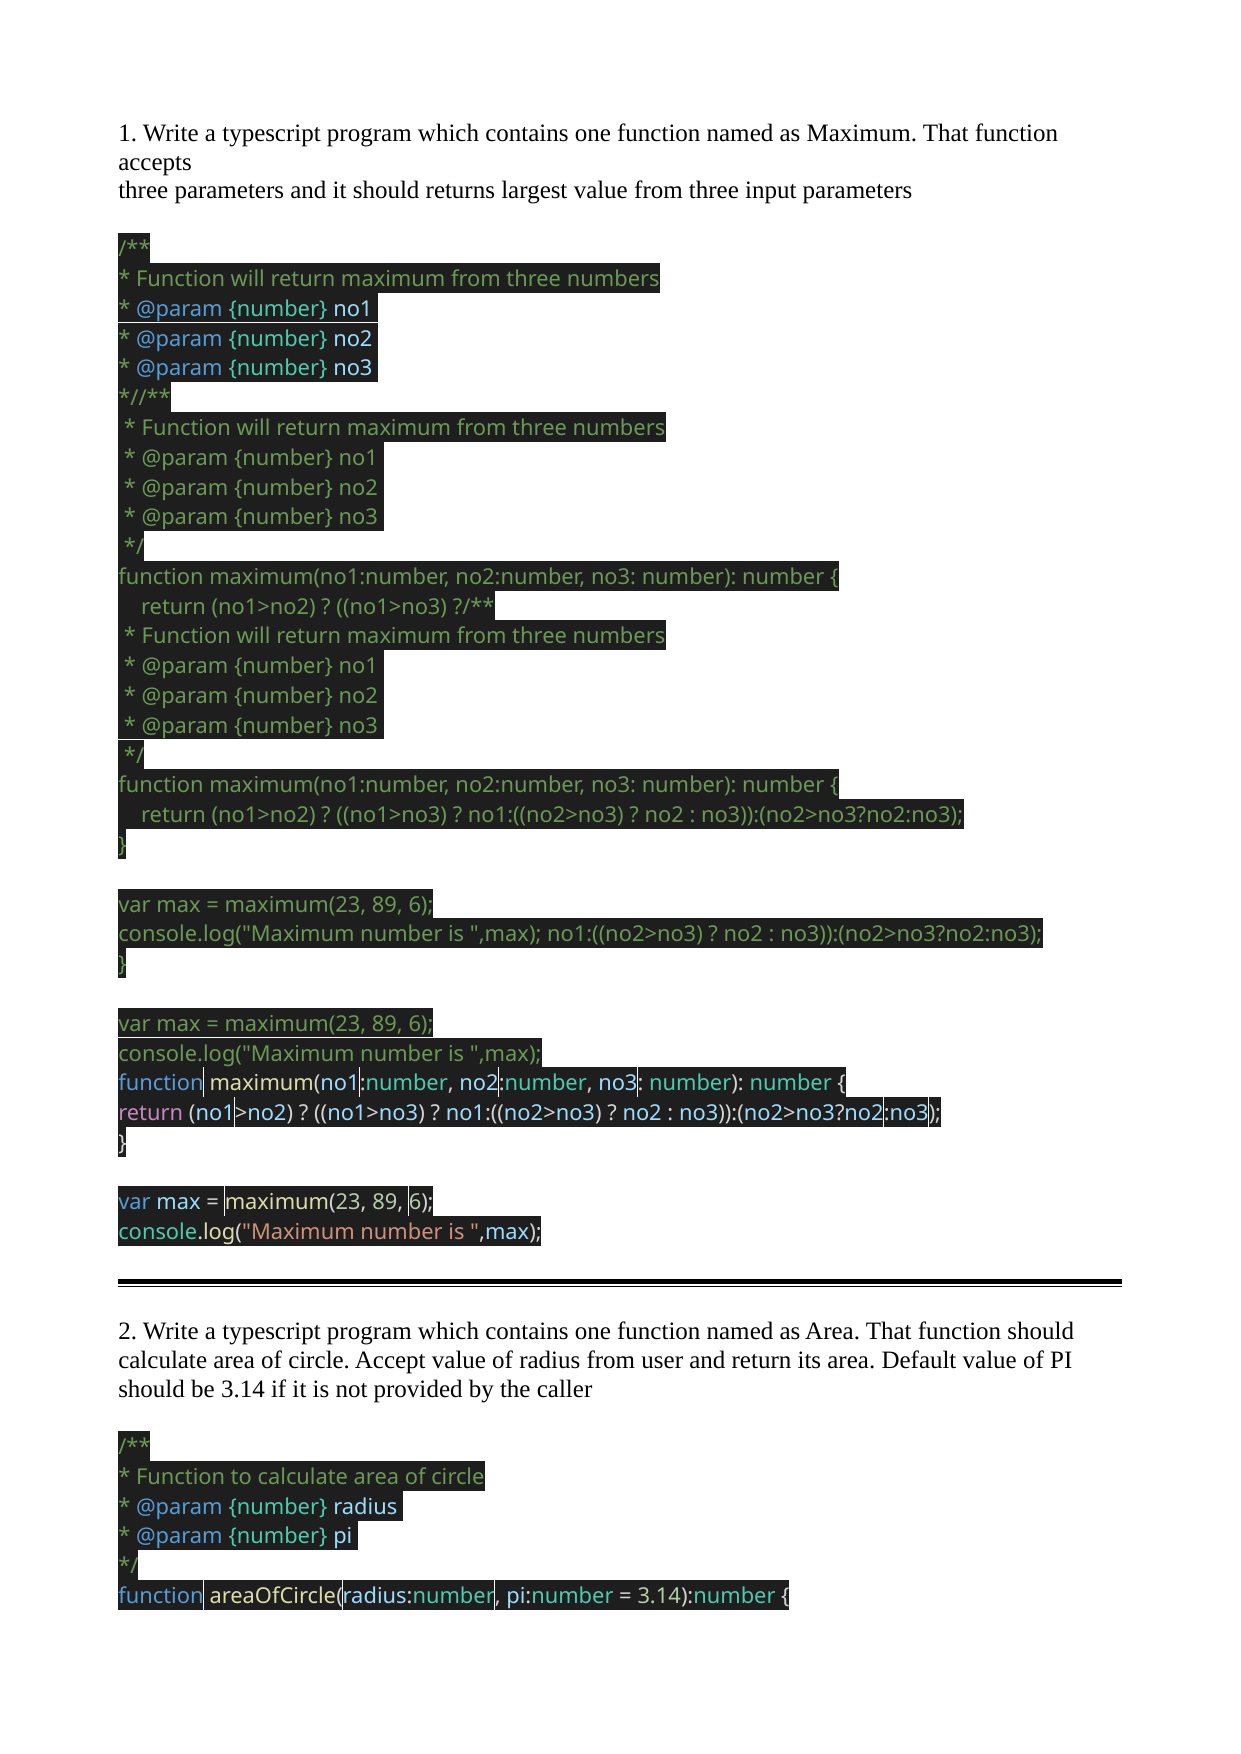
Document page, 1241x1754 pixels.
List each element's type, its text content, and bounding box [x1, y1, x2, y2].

text console.log("Maximum number is ",max); no1:((no2>no3) ? no2 : no3)):(no2>no3?no2:no3); [118, 918, 1122, 948]
text */ [118, 531, 1122, 561]
text /** [118, 233, 1122, 263]
text *//** [118, 382, 1122, 412]
text * @param {number} no1 [118, 650, 1122, 680]
text * Function to calculate area of circle [118, 1461, 1122, 1491]
text function areaOfCircle(radius:number, pi:number = 3.14):number { [118, 1580, 1122, 1610]
text var max = maximum(23, 89, 6); [118, 1186, 1122, 1216]
text return (no1>no2) ? ((no1>no3) ?/** [118, 591, 1122, 620]
text */ [118, 1550, 1122, 1580]
text 2. Write a typescript program which contains one function named as Area. That function should [118, 1316, 1122, 1345]
text * @param {number} no1 [118, 293, 1122, 322]
text * @param {number} no2 [118, 471, 1122, 501]
text /** [118, 1431, 1122, 1461]
text var max = maximum(23, 89, 6); [118, 888, 1122, 918]
text function maximum(no1:number, no2:number, no3: number): number { [118, 769, 1122, 799]
text */ [118, 739, 1122, 769]
text } [118, 829, 1122, 859]
text } [118, 948, 1122, 978]
text var max = maximum(23, 89, 6); [118, 1008, 1122, 1037]
text return (no1>no2) ? ((no1>no3) ? no1:((no2>no3) ? no2 : no3)):(no2>no3?no2:no3); [118, 799, 1122, 829]
text function maximum(no1:number, no2:number, no3: number): number { [118, 561, 1122, 591]
text * Function will return maximum from three numbers [118, 263, 1122, 293]
text * @param {number} no1 [118, 442, 1122, 471]
text * @param {number} no3 [118, 352, 1122, 382]
text console.log("Maximum number is ",max); [118, 1216, 1122, 1246]
text console.log("Maximum number is ",max); [118, 1037, 1122, 1067]
text } [118, 1127, 1122, 1157]
text function maximum(no1:number, no2:number, no3: number): number { [118, 1067, 1122, 1097]
text 1. Write a typescript program which contains one function named as Maximum. That function accepts [118, 118, 1122, 176]
text * @param {number} no3 [118, 501, 1122, 531]
text * @param {number} no3 [118, 710, 1122, 739]
text * Function will return maximum from three numbers [118, 620, 1122, 650]
text * @param {number} radius [118, 1491, 1122, 1521]
text return (no1>no2) ? ((no1>no3) ? no1:((no2>no3) ? no2 : no3)):(no2>no3?no2:no3); [118, 1097, 1122, 1127]
text three parameters and it should returns largest value from three input parameters [118, 176, 1122, 204]
text * @param {number} no2 [118, 680, 1122, 710]
text should be 3.14 if it is not provided by the caller [118, 1374, 1122, 1402]
text * @param {number} pi [118, 1521, 1122, 1550]
text * @param {number} no2 [118, 322, 1122, 352]
text * Function will return maximum from three numbers [118, 412, 1122, 442]
text calculate area of circle. Accept value of radius from user and return its area. Default value of PI [118, 1345, 1122, 1374]
